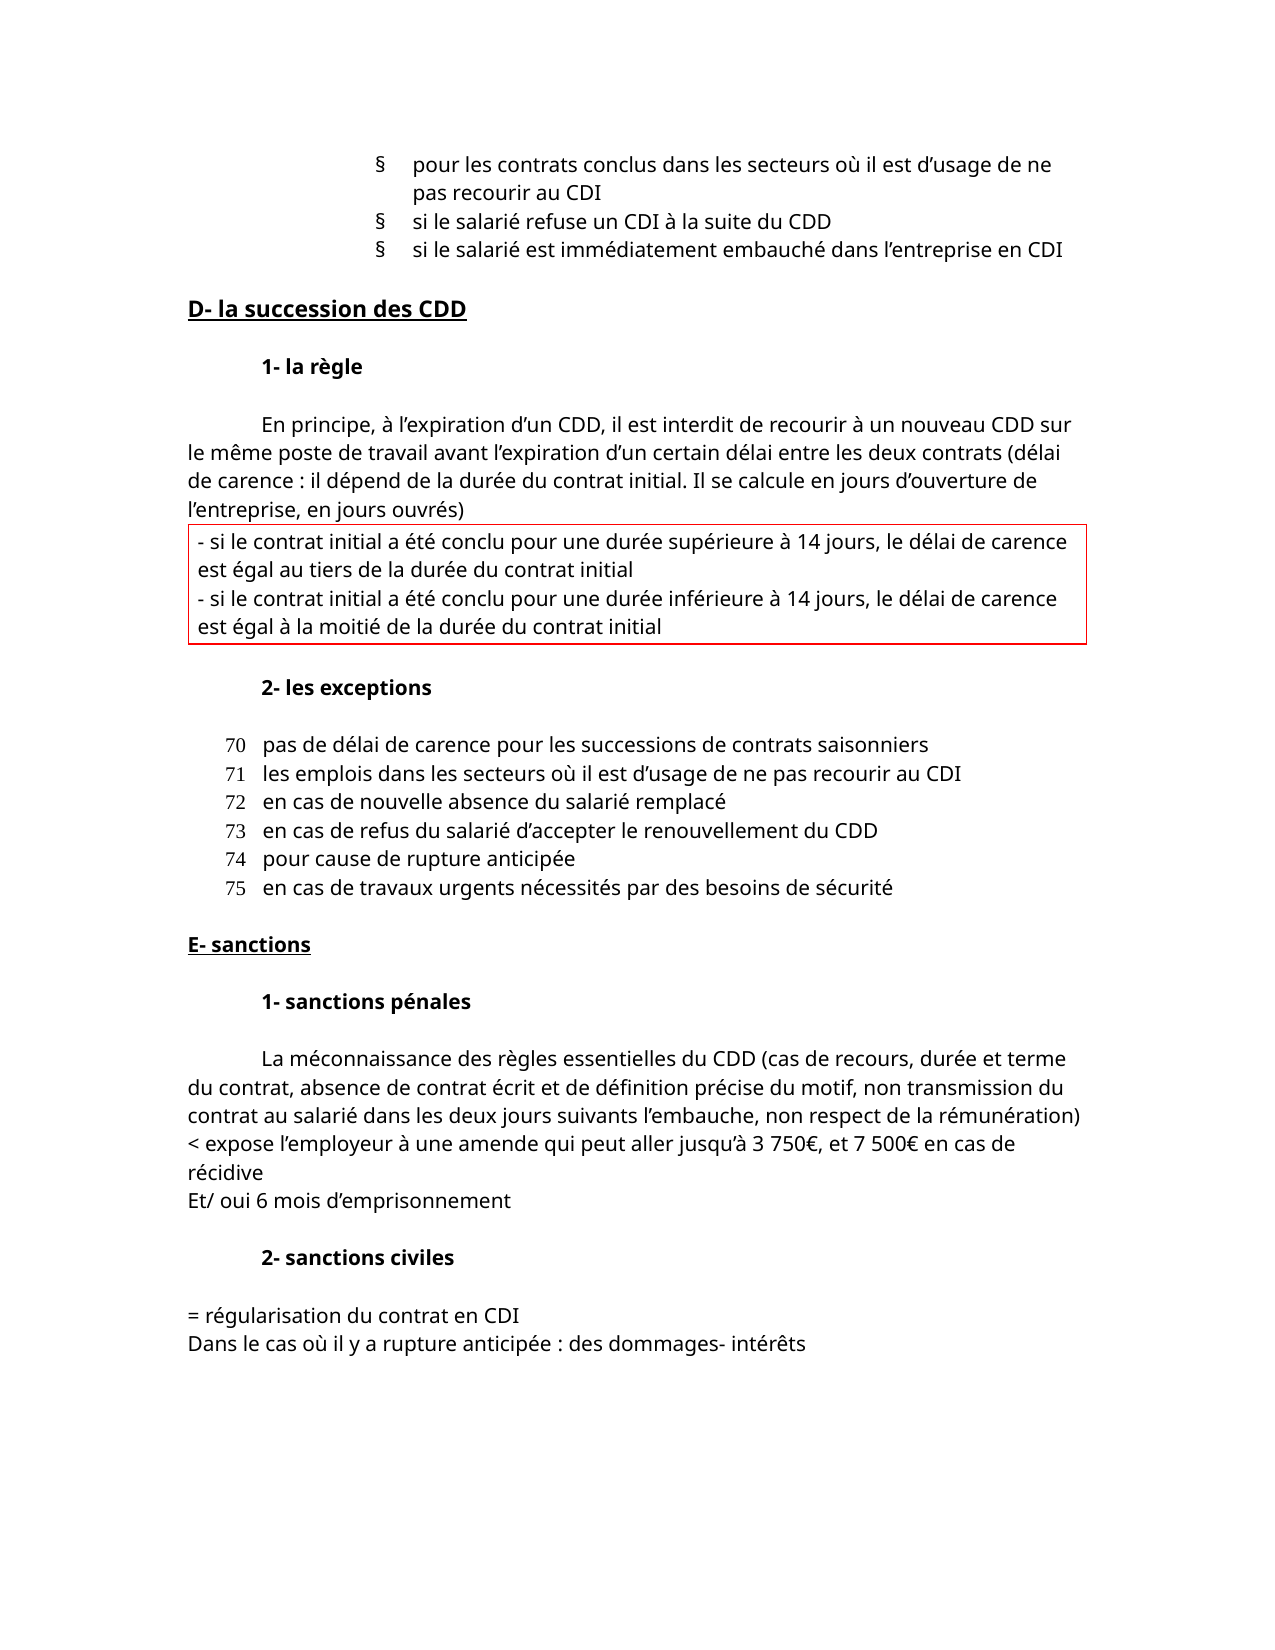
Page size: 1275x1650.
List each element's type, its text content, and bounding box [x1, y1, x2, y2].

list en cas de nouvelle absence du salarié remplacé [225, 787, 1087, 816]
text 2- les exceptions [187, 673, 1087, 702]
text 1- sanctions pénales [187, 987, 1087, 1015]
text § si le salarié est immédiatement embauché dans l’entreprise en CDI [375, 235, 1087, 264]
text D- la succession des CDD [187, 292, 1087, 324]
text E- sanctions [187, 930, 1087, 958]
text - si le contrat initial a été conclu pour une durée supérieure à 14 jours, le délai de carence est égal au tiers de la durée du contrat initial [189, 525, 1086, 580]
list en cas de travaux urgents nécessités par des besoins de sécurité [225, 873, 1087, 901]
text § pour les contrats conclus dans les secteurs où il est d’usage de ne pas recourir au CDI [375, 150, 1087, 207]
text § si le salarié refuse un CDI à la suite du CDD [375, 207, 1087, 235]
text 1- la règle [187, 352, 1087, 381]
list pas de délai de carence pour les successions de contrats saisonniers [225, 730, 1087, 759]
text La méconnaissance des règles essentielles du CDD (cas de recours, durée et terme du contrat, absence de contrat écrit et de définition précise du motif, non transmission du contrat au salarié dans les deux jours suivants l’embauche, non respect de la rémunération) < expose l’employeur à une amende qui peut aller jusqu’à 3 750€, et 7 500€ en cas de récidive [187, 1044, 1087, 1186]
list pour cause de rupture anticipée [225, 844, 1087, 873]
list les emplois dans les secteurs où il est d’usage de ne pas recourir au CDI [225, 759, 1087, 787]
text Et/ oui 6 mois d’emprisonnement [187, 1186, 1087, 1215]
text 2- sanctions civiles [187, 1243, 1087, 1272]
text = régularisation du contrat en CDI [187, 1301, 1087, 1329]
text - si le contrat initial a été conclu pour une durée inférieure à 14 jours, le délai de carence est égal à la moitié de la durée du contrat initial [189, 580, 1086, 643]
list en cas de refus du salarié d’accepter le renouvellement du CDD [225, 816, 1087, 844]
text En principe, à l’expiration d’un CDD, il est interdit de recourir à un nouveau CDD sur le même poste de travail avant l’expiration d’un certain délai entre les deux contrats (délai de carence : il dépend de la durée du contrat initial. Il se calcule en jours d’ouverture de l’entreprise, en jours ouvrés) [187, 410, 1087, 523]
text Dans le cas où il y a rupture anticipée : des dommages- intérêts [187, 1329, 1087, 1358]
